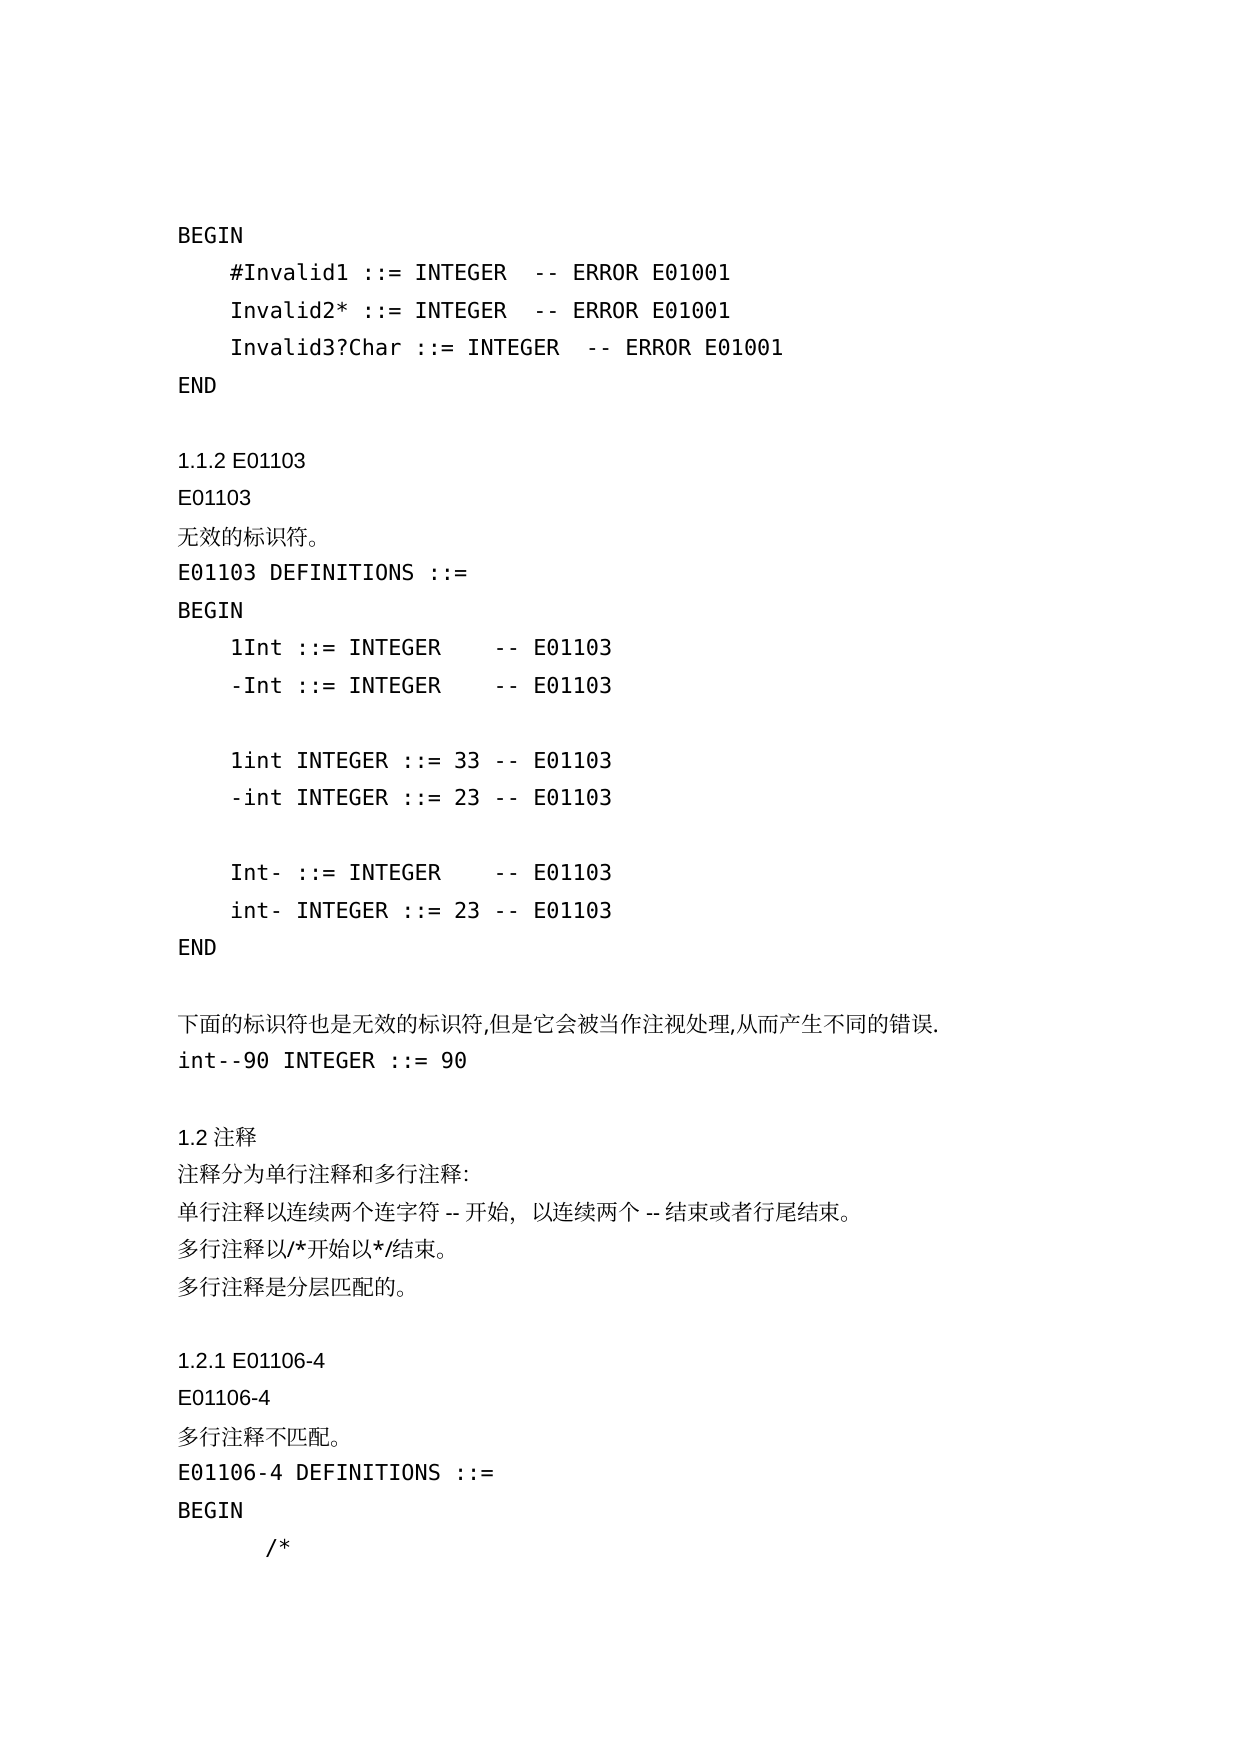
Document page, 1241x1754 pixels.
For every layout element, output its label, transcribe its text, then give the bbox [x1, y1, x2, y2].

text -int INTEGER ::= 23 -- E01103 [177, 779, 1063, 817]
text BEGIN [177, 1492, 1063, 1529]
text 下面的标识符也是无效的标识符,但是它会被当作注视处理,从而产生不同的错误. [177, 1004, 1063, 1042]
text int--90 INTEGER ::= 90 [177, 1042, 1063, 1079]
text E01106-4 DEFINITIONS ::= [177, 1454, 1063, 1492]
text 1int INTEGER ::= 33 -- E01103 [177, 742, 1063, 779]
text Invalid3?Char ::= INTEGER -- ERROR E01001 [177, 329, 1063, 367]
text Invalid2* ::= INTEGER -- ERROR E01001 [177, 292, 1063, 329]
text /* [177, 1529, 1063, 1567]
text 注释分为单行注释和多行注释： [177, 1154, 1063, 1192]
text 多行注释是分层匹配的。 [177, 1267, 1063, 1304]
text 多行注释以/*开始以*/结束。 [177, 1229, 1063, 1267]
text BEGIN [177, 217, 1063, 254]
text E01103 DEFINITIONS ::= [177, 554, 1063, 592]
text BEGIN [177, 592, 1063, 629]
text E01106-4 [177, 1379, 1063, 1417]
text int- INTEGER ::= 23 -- E01103 [177, 892, 1063, 929]
text END [177, 929, 1063, 967]
text Int- ::= INTEGER -- E01103 [177, 854, 1063, 892]
text 1Int ::= INTEGER -- E01103 [177, 629, 1063, 667]
subtitle 1.2 注释 [177, 1117, 1063, 1154]
subtitle 1.1.2 E01103 [177, 442, 1063, 479]
text #Invalid1 ::= INTEGER -- ERROR E01001 [177, 254, 1063, 292]
text 单行注释以连续两个连字符 -- 开始，以连续两个 -- 结束或者行尾结束。 [177, 1192, 1063, 1229]
text END [177, 367, 1063, 404]
subtitle 1.2.1 E01106-4 [177, 1342, 1063, 1379]
text E01103 [177, 479, 1063, 517]
text -Int ::= INTEGER -- E01103 [177, 667, 1063, 704]
text 多行注释不匹配。 [177, 1417, 1063, 1454]
text 无效的标识符。 [177, 517, 1063, 554]
